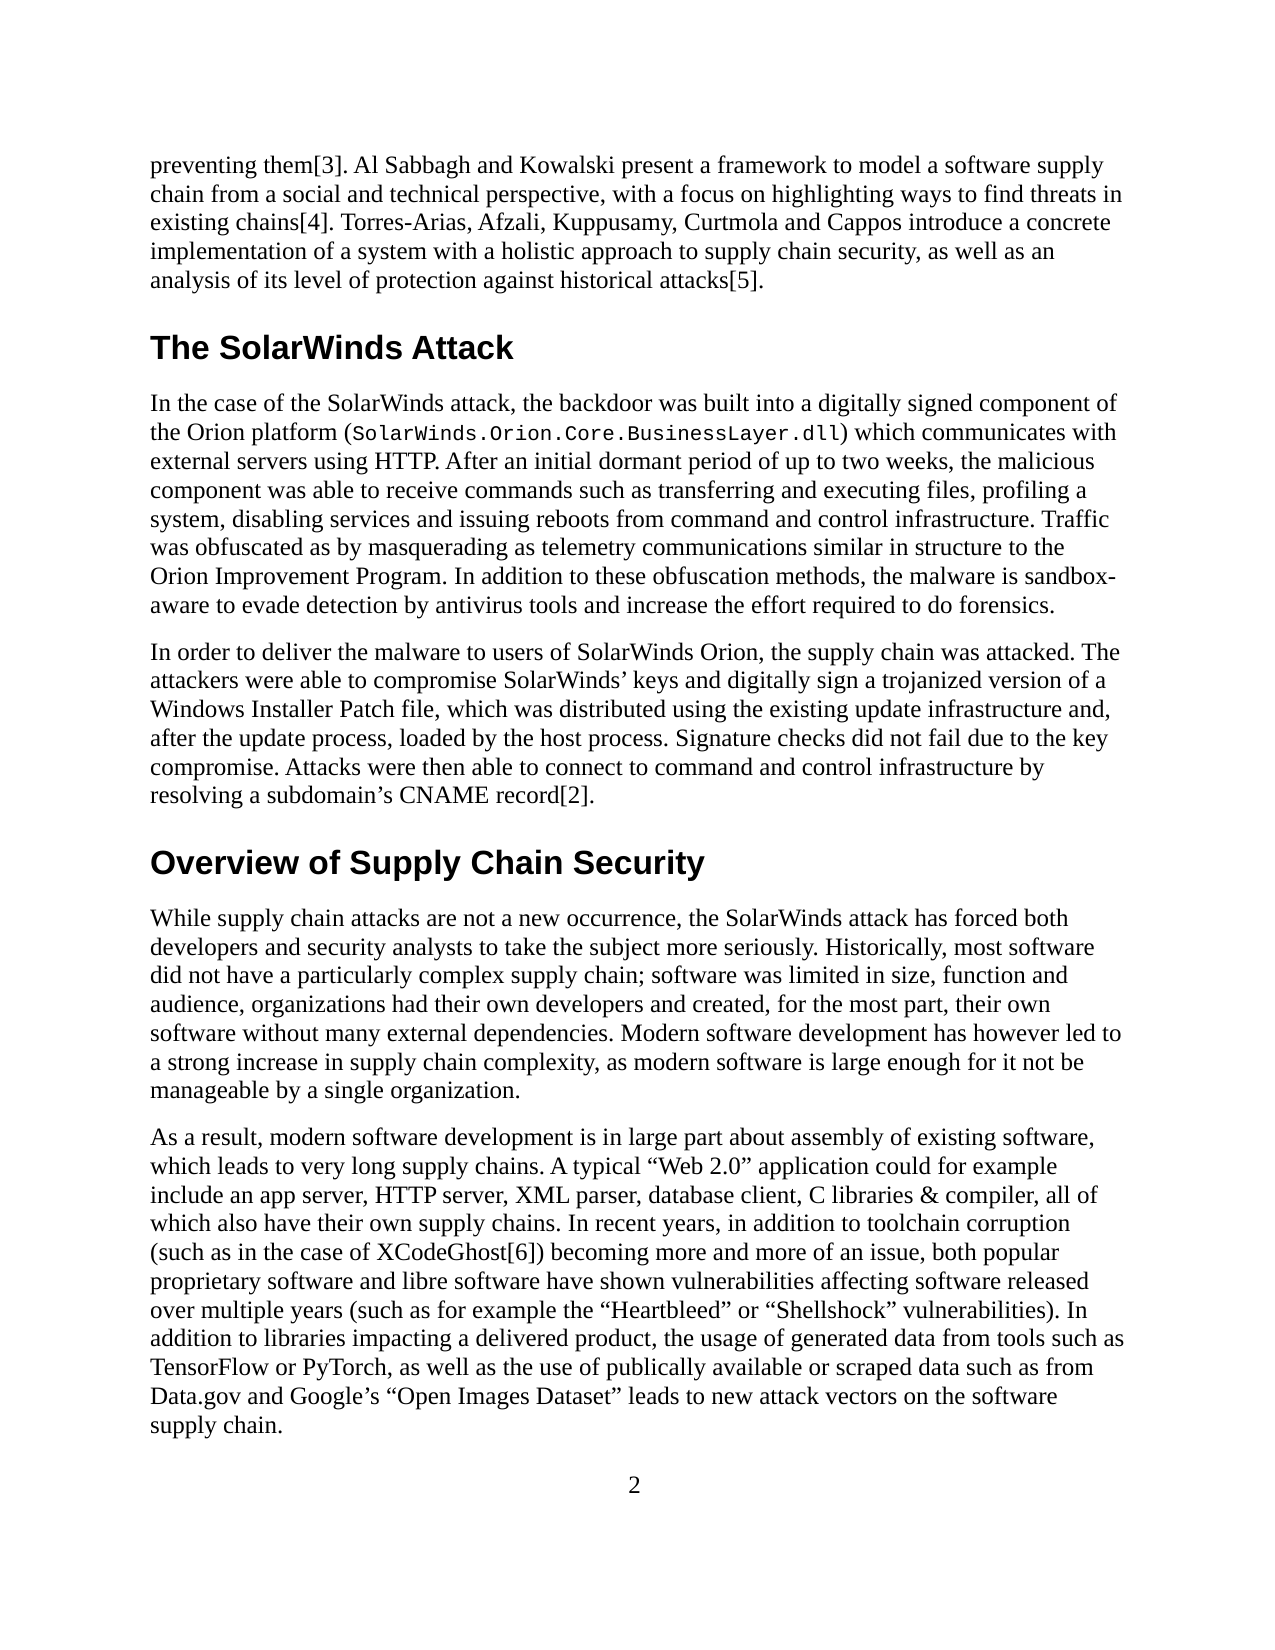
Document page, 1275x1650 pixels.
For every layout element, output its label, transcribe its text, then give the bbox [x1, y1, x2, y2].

text preventing them[3]. Al Sabbagh and Kowalski present a framework to model a software supply chain from a social and technical perspective, with a focus on highlighting ways to find threats in existing chains[4]. Torres-Arias, Afzali, Kuppusamy, Curtmola and Cappos introduce a concrete implementation of a system with a holistic approach to supply chain security, as well as an analysis of its level of protection against historical attacks[5]. [150, 150, 1125, 294]
subtitle Overview of Supply Chain Security [150, 843, 1125, 882]
text In the case of the SolarWinds attack, the backdoor was built into a digitally signed component of the Orion platform (SolarWinds.Orion.Core.BusinessLayer.dll) which communicates with external servers using HTTP. After an initial dormant period of up to two weeks, the malicious component was able to receive commands such as transferring and executing files, profiling a system, disabling services and issuing reboots from command and control infrastructure. Traffic was obfuscated as by masquerading as telemetry communications similar in structure to the Orion Improvement Program. In addition to these obfuscation methods, the malware is sandbox-aware to evade detection by antivirus tools and increase the effort required to do forensics. [150, 388, 1125, 619]
text While supply chain attacks are not a new occurrence, the SolarWinds attack has forced both developers and security analysts to take the subject more seriously. Historically, most software did not have a particularly complex supply chain; software was limited in size, function and audience, organizations had their own developers and created, for the most part, their own software without many external dependencies. Modern software development has however led to a strong increase in supply chain complexity, as modern software is large enough for it not be manageable by a single organization. [150, 903, 1125, 1104]
text In order to deliver the malware to users of SolarWinds Orion, the supply chain was attacked. The attackers were able to compromise SolarWinds’ keys and digitally sign a trojanized version of a Windows Installer Patch file, which was distributed using the existing update infrastructure and, after the update process, loaded by the host process. Signature checks did not fail due to the key compromise. Attacks were then able to connect to command and control infrastructure by resolving a subdomain’s CNAME record[2]. [150, 637, 1125, 809]
text As a result, modern software development is in large part about assembly of existing software, which leads to very long supply chains. A typical “Web 2.0” application could for example include an app server, HTTP server, XML parser, database client, C libraries & compiler, all of which also have their own supply chains. In recent years, in addition to toolchain corruption (such as in the case of XCodeGhost[6]) becoming more and more of an issue, both popular proprietary software and libre software have shown vulnerabilities affecting software released over multiple years (such as for example the “Heartbleed” or “Shellshock” vulnerabilities). In addition to libraries impacting a delivered product, the usage of generated data from tools such as TensorFlow or PyTorch, as well as the use of publically available or scraped data such as from Data.gov and Google’s “Open Images Dataset” leads to new attack vectors on the software supply chain. [150, 1122, 1125, 1438]
subtitle The SolarWinds Attack [150, 328, 1125, 366]
